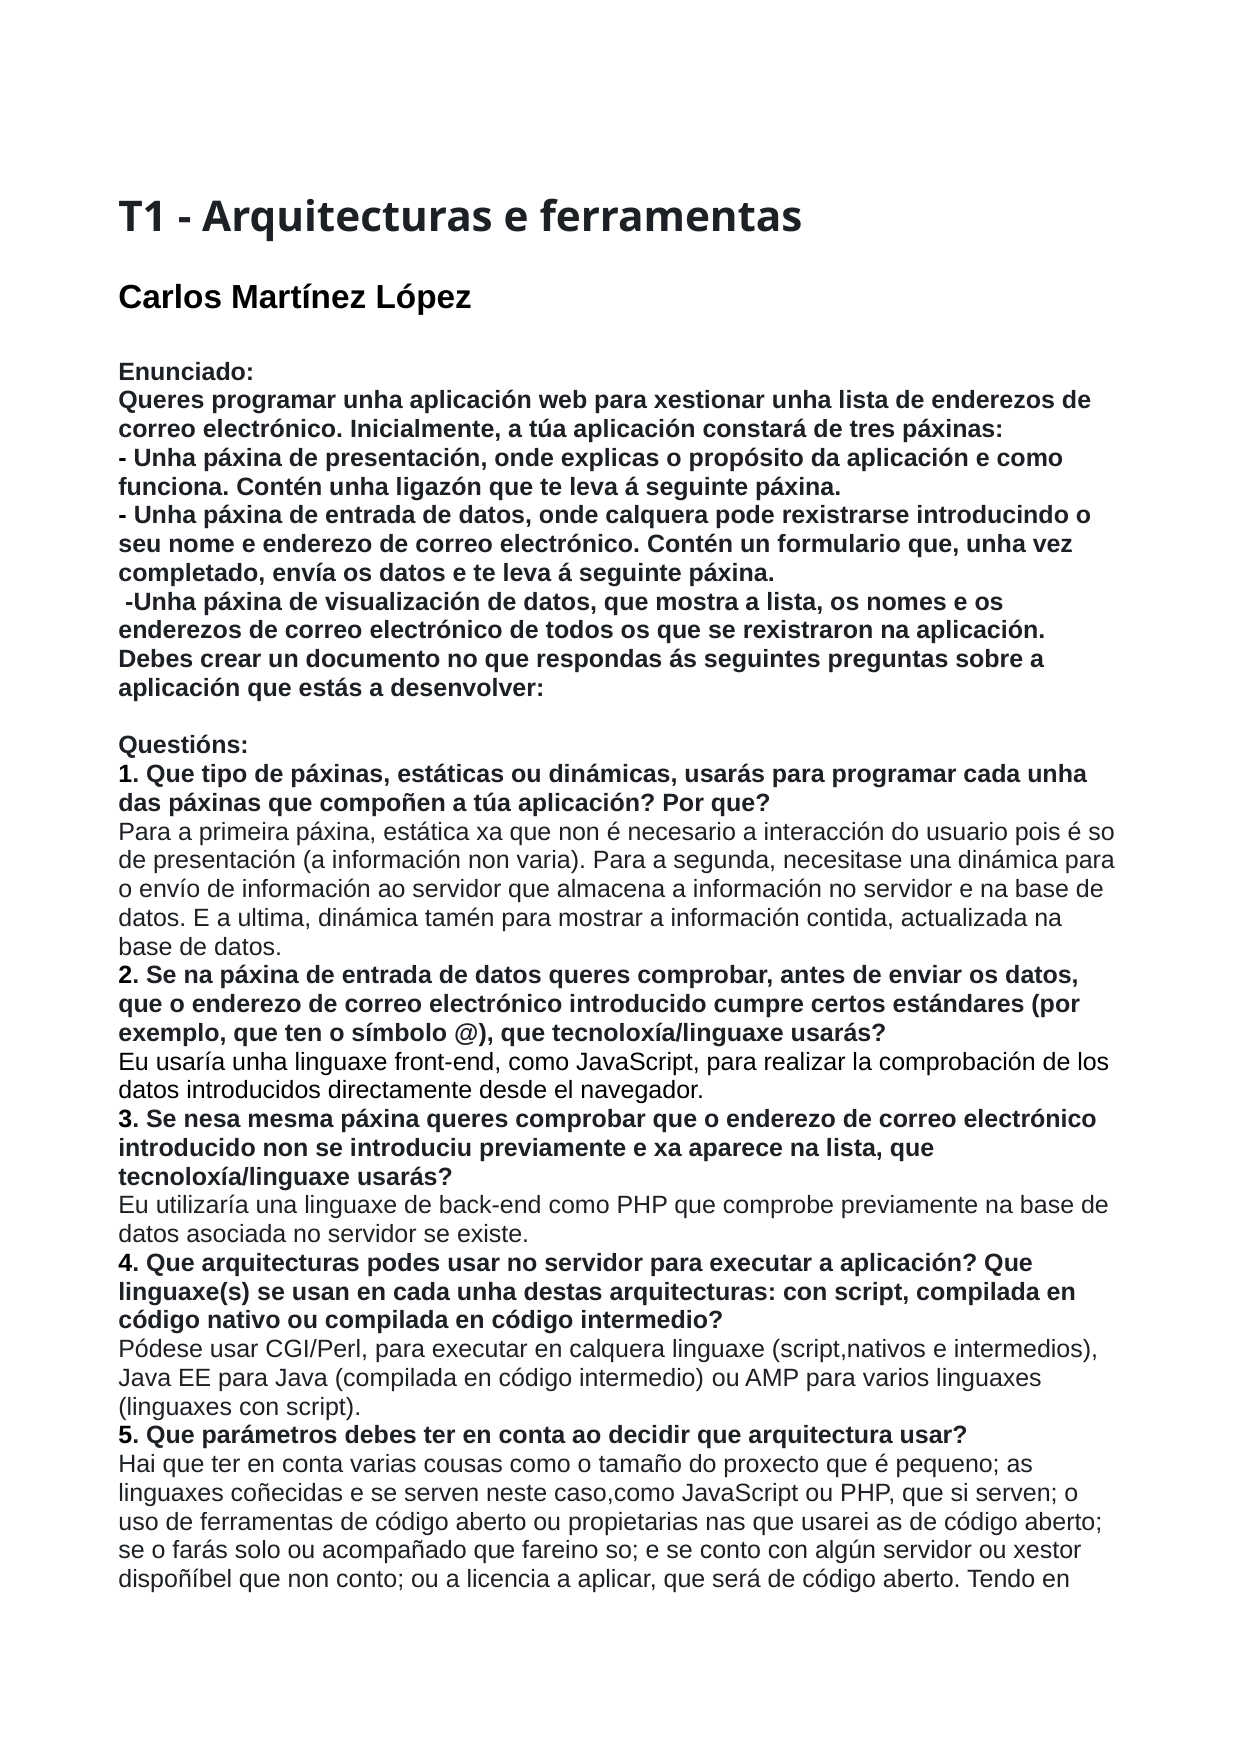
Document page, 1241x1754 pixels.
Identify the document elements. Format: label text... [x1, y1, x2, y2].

text Hai que ter en conta varias cousas como o tamaño do proxecto que é pequeno; as linguaxes coñecidas e se serven neste caso,como JavaScript ou PHP, que si serven; o uso de ferramentas de código aberto ou propietarias nas que usarei as de código aberto; se o farás solo ou acompañado que fareino so; e se conto con algún servidor ou xestor dispoñíbel que non conto; ou a licencia a aplicar, que será de código aberto. Tendo en [118, 1449, 1122, 1593]
subtitle Carlos Martínez López [118, 277, 1122, 316]
subtitle T1 - Arquitecturas e ferramentas [118, 143, 1122, 244]
text Pódese usar CGI/Perl, para executar en calquera linguaxe (script,nativos e intermedios), Java EE para Java (compilada en código intermedio) ou AMP para varios linguaxes (linguaxes con script). 5. Que parámetros debes ter en conta ao decidir que arquitectura usar? [118, 1334, 1122, 1449]
text Eu usaría unha linguaxe front-end, como JavaScript, para realizar la comprobación de los datos introducidos directamente desde el navegador. 3. Se nesa mesma páxina queres comprobar que o enderezo de correo electrónico introducido non se introduciu previamente e xa aparece na lista, que tecnoloxía/linguaxe usarás? [118, 1047, 1122, 1191]
text Eu utilizaría una linguaxe de back-end como PHP que comprobe previamente na base de datos asociada no servidor se existe. 4. Que arquitecturas podes usar no servidor para executar a aplicación? Que linguaxe(s) se usan en cada unha destas arquitecturas: con script, compilada en código nativo ou compilada en código intermedio? [118, 1191, 1122, 1334]
text Para a primeira páxina, estática xa que non é necesario a interacción do usuario pois é so de presentación (a información non varia). Para a segunda, necesitase una dinámica para o envío de información ao servidor que almacena a información no servidor e na base de datos. E a ultima, dinámica tamén para mostrar a información contida, actualizada na base de datos. 2. Se na páxina de entrada de datos queres comprobar, antes de enviar os datos, que o enderezo de correo electrónico introducido cumpre certos estándares (por exemplo, que ten o símbolo @), que tecnoloxía/linguaxe usarás? [118, 817, 1122, 1047]
text Queres programar unha aplicación web para xestionar unha lista de enderezos de correo electrónico. Inicialmente, a túa aplicación constará de tres páxinas: - Unha páxina de presentación, onde explicas o propósito da aplicación e como funciona. Contén unha ligazón que te leva á seguinte páxina. - Unha páxina de entrada de datos, onde calquera pode rexistrarse introducindo o seu nome e enderezo de correo electrónico. Contén un formulario que, unha vez completado, envía os datos e te leva á seguinte páxina. -Unha páxina de visualización de datos, que mostra a lista, os nomes e os enderezos de correo electrónico de todos os que se rexistraron na aplicación. Debes crear un documento no que respondas ás seguintes preguntas sobre a aplicación que estás a desenvolver: [118, 386, 1122, 702]
text Enunciado: [118, 357, 1122, 386]
text Questións: 1. Que tipo de páxinas, estáticas ou dinámicas, usarás para programar cada unha das páxinas que compoñen a túa aplicación? Por que? [118, 731, 1122, 817]
